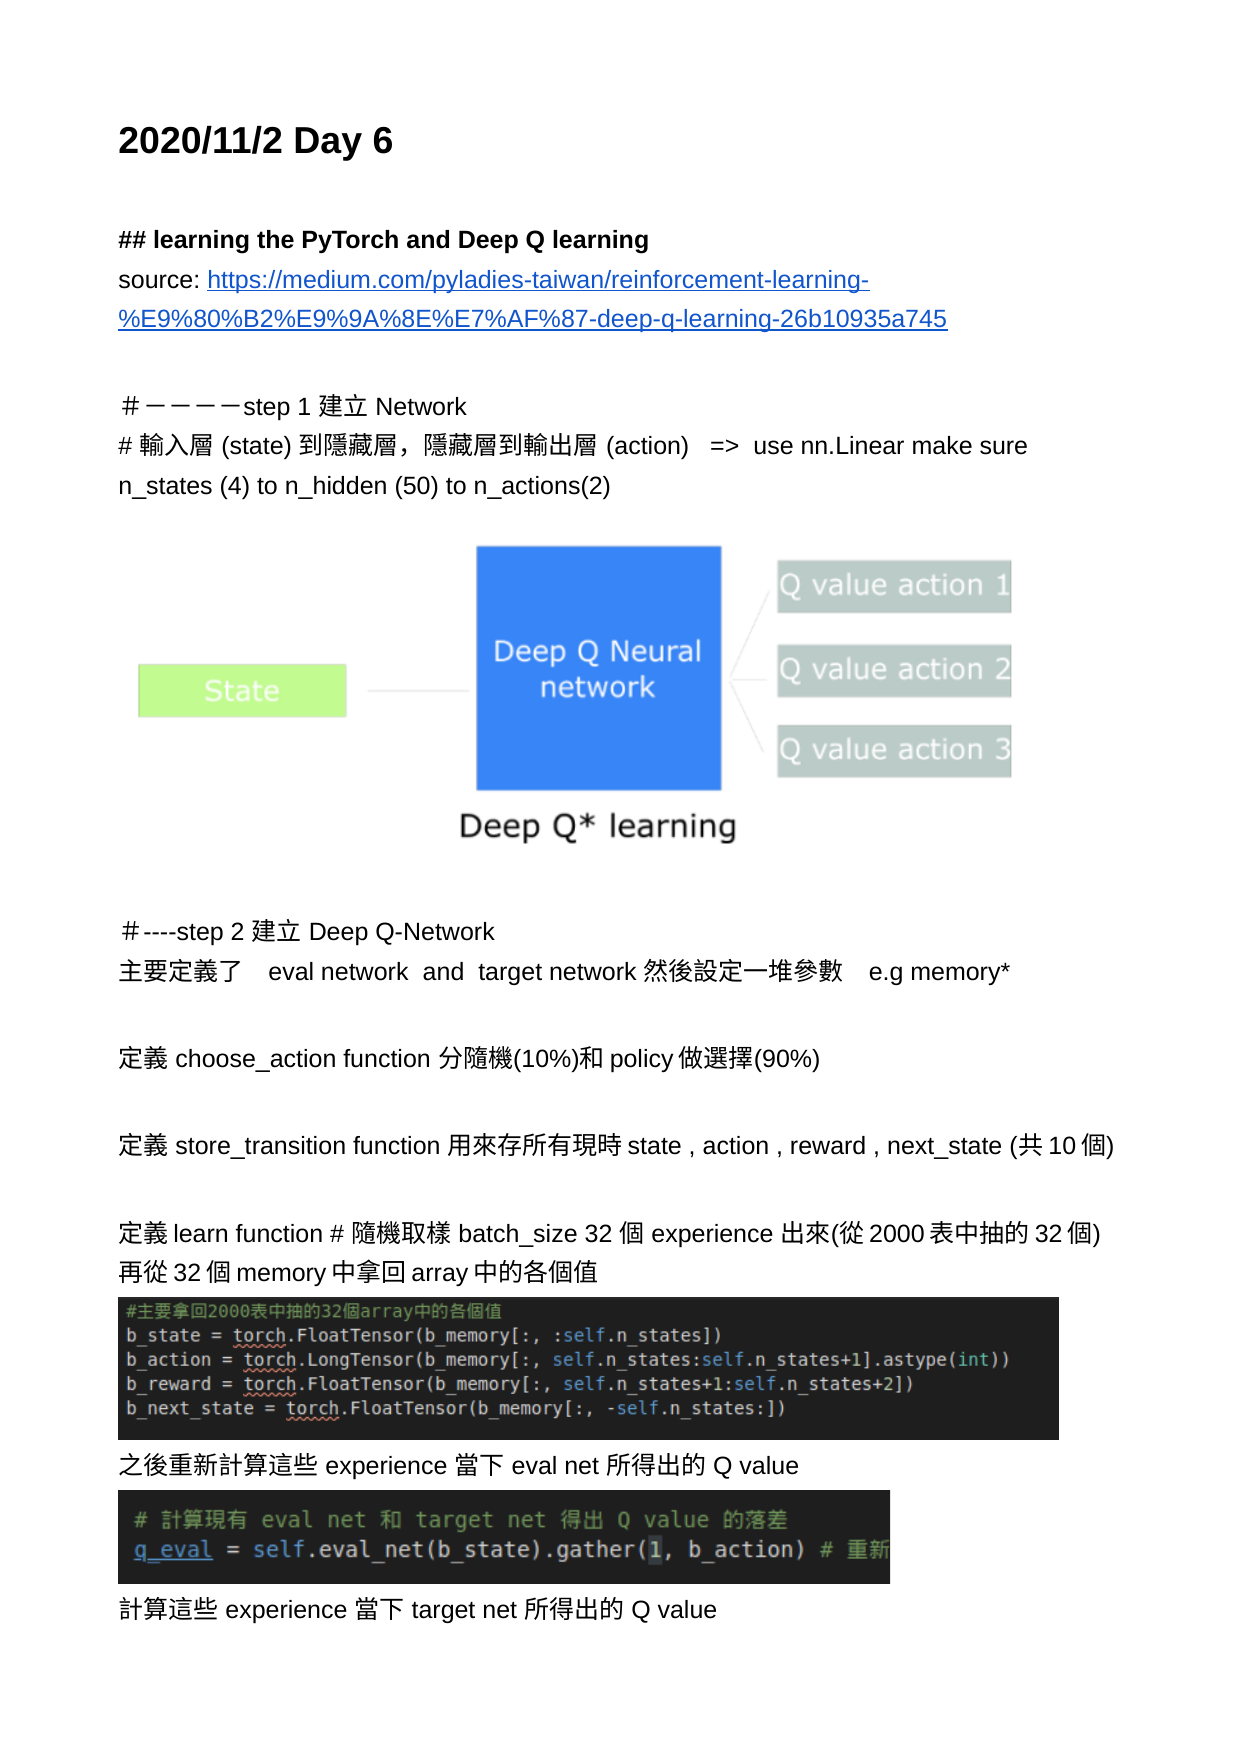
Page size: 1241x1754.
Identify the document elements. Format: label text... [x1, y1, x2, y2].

picture [118, 510, 1059, 859]
text ## learning the PyTorch and Deep Q learning [118, 225, 1122, 254]
text ＃----step 2 建立 Deep Q-Network [118, 917, 1122, 946]
text 定義learn function # 隨機取樣 batch_size 32 個 experience 出來(從2000表中抽的32個) 再從32個memory中拿回array中的各個值 [118, 1218, 1122, 1287]
text 定義 store_transition function 用來存所有現時state , action , reward , next_state (共10個) [118, 1131, 1122, 1160]
text 計算這些 experience 當下 target net 所得出的 Q value [118, 1595, 1122, 1624]
picture [118, 1490, 890, 1584]
text 之後重新計算這些 experience 當下 eval net 所得出的 Q value [118, 1451, 1122, 1479]
text 2020/11/2 Day 6 [118, 118, 1122, 161]
text ＃－－－－step 1 建立 Network [118, 392, 1122, 421]
text 主要定義了 eval network and target network 然後設定一堆參數 e.g memory* [118, 957, 1122, 986]
text # 輸入層 (state) 到隱藏層，隱藏層到輸出層 (action) => use nn.Linear make sure n_states (4) to n_hidden (50) to n_actions(2) [118, 431, 1122, 500]
picture [118, 1297, 1059, 1440]
text 定義 choose_action function 分隨機(10%)和policy做選擇(90%) [118, 1044, 1122, 1073]
text source: https://medium.com/pyladies-taiwan/reinforcement-learning-%E9%80%B2%E9%9A%8E%E7%AF%87-deep-q-learning-26b10935a745 [118, 265, 1122, 333]
